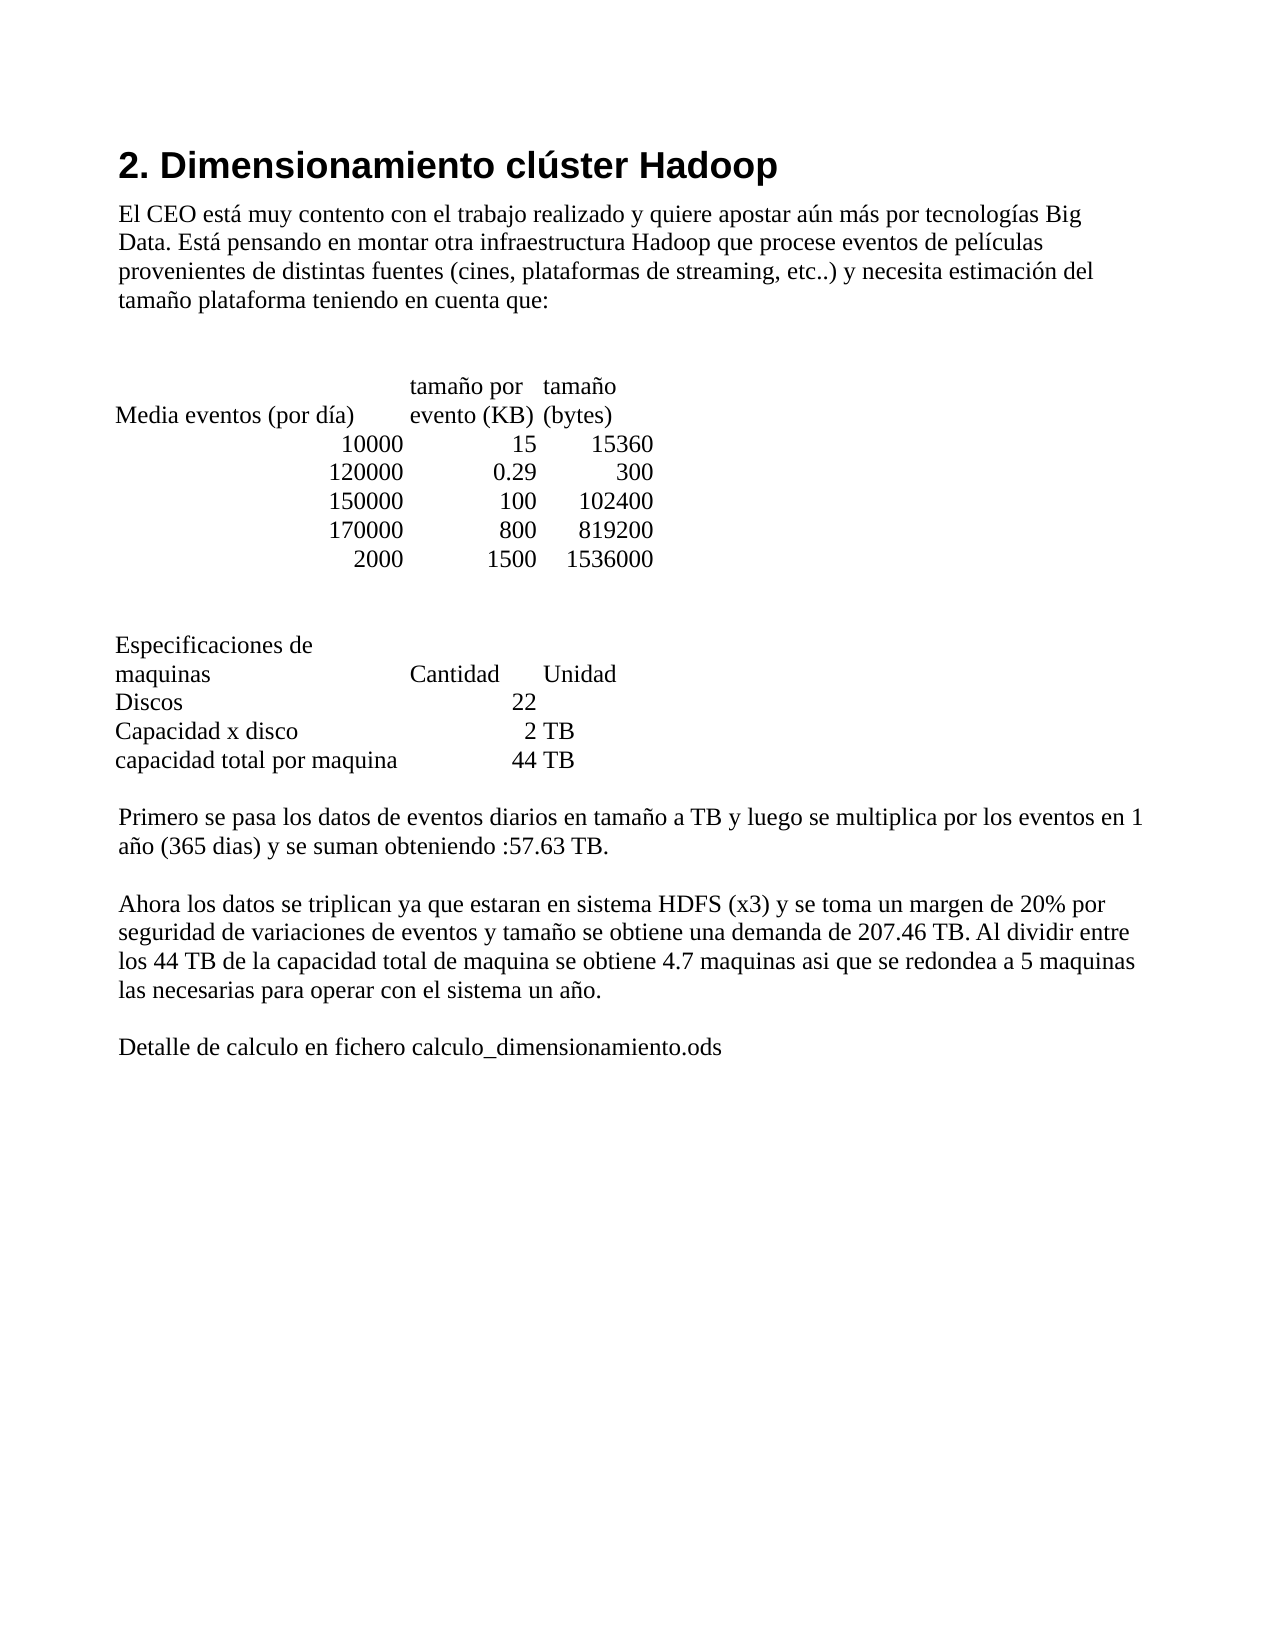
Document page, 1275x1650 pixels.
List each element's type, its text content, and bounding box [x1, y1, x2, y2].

table_cell Discos [112, 688, 406, 716]
table_cell TB [540, 745, 656, 774]
table_cell 102400 [540, 486, 656, 515]
table_cell 120000 [112, 458, 406, 486]
table_cell 300 [540, 458, 656, 486]
text provenientes de distintas fuentes (cines, plataformas de streaming, etc..) y necesita estimación del [118, 256, 1157, 285]
table_cell capacidad total por maquina [112, 745, 406, 774]
table_cell 100 [406, 486, 540, 515]
table_cell 800 [406, 515, 540, 544]
table_cell 44 [406, 745, 540, 774]
table_header tamaño por evento (KB) [406, 371, 540, 429]
table_cell 1500 [406, 544, 540, 572]
table_cell 15360 [540, 429, 656, 457]
table_cell 2000 [112, 544, 406, 572]
text Detalle de calculo en fichero calculo_dimensionamiento.ods [118, 1032, 1157, 1061]
table_cell 1536000 [540, 544, 656, 572]
table_cell TB [540, 716, 656, 745]
text tamaño plataforma teniendo en cuenta que: [118, 285, 1157, 314]
table_cell 22 [406, 688, 540, 716]
table_cell 819200 [540, 515, 656, 544]
text Ahora los datos se triplican ya que estaran en sistema HDFS (x3) y se toma un margen de 20% por seguridad de variaciones de eventos y tamaño se obtiene una demanda de 207.46 TB. Al dividir entre los 44 TB de la capacidad total de maquina se obtiene 4.7 maquinas asi que se redondea a 5 maquinas las necesarias para operar con el sistema un año. [118, 889, 1157, 1004]
table_header tamaño (bytes) [540, 371, 656, 429]
table_cell 150000 [112, 486, 406, 515]
table_cell 0.29 [406, 458, 540, 486]
table_cell [540, 688, 656, 716]
text El CEO está muy contento con el trabajo realizado y quiere apostar aún más por tecnologías Big [118, 199, 1157, 227]
text Primero se pasa los datos de eventos diarios en tamaño a TB y luego se multiplica por los eventos en 1 año (365 dias) y se suman obteniendo :57.63 TB. [118, 802, 1157, 860]
table_header Unidad [540, 630, 656, 687]
table_cell 15 [406, 429, 540, 457]
subtitle 2. Dimensionamiento clúster Hadoop [118, 143, 1157, 186]
table_cell Capacidad x disco [112, 716, 406, 745]
table_cell 170000 [112, 515, 406, 544]
table_header Cantidad [406, 630, 540, 687]
table_cell 10000 [112, 429, 406, 457]
table_header Media eventos (por día) [112, 371, 406, 429]
table_header Especificaciones de maquinas [112, 630, 406, 687]
text Data. Está pensando en montar otra infraestructura Hadoop que procese eventos de películas [118, 227, 1157, 256]
table_cell 2 [406, 716, 540, 745]
